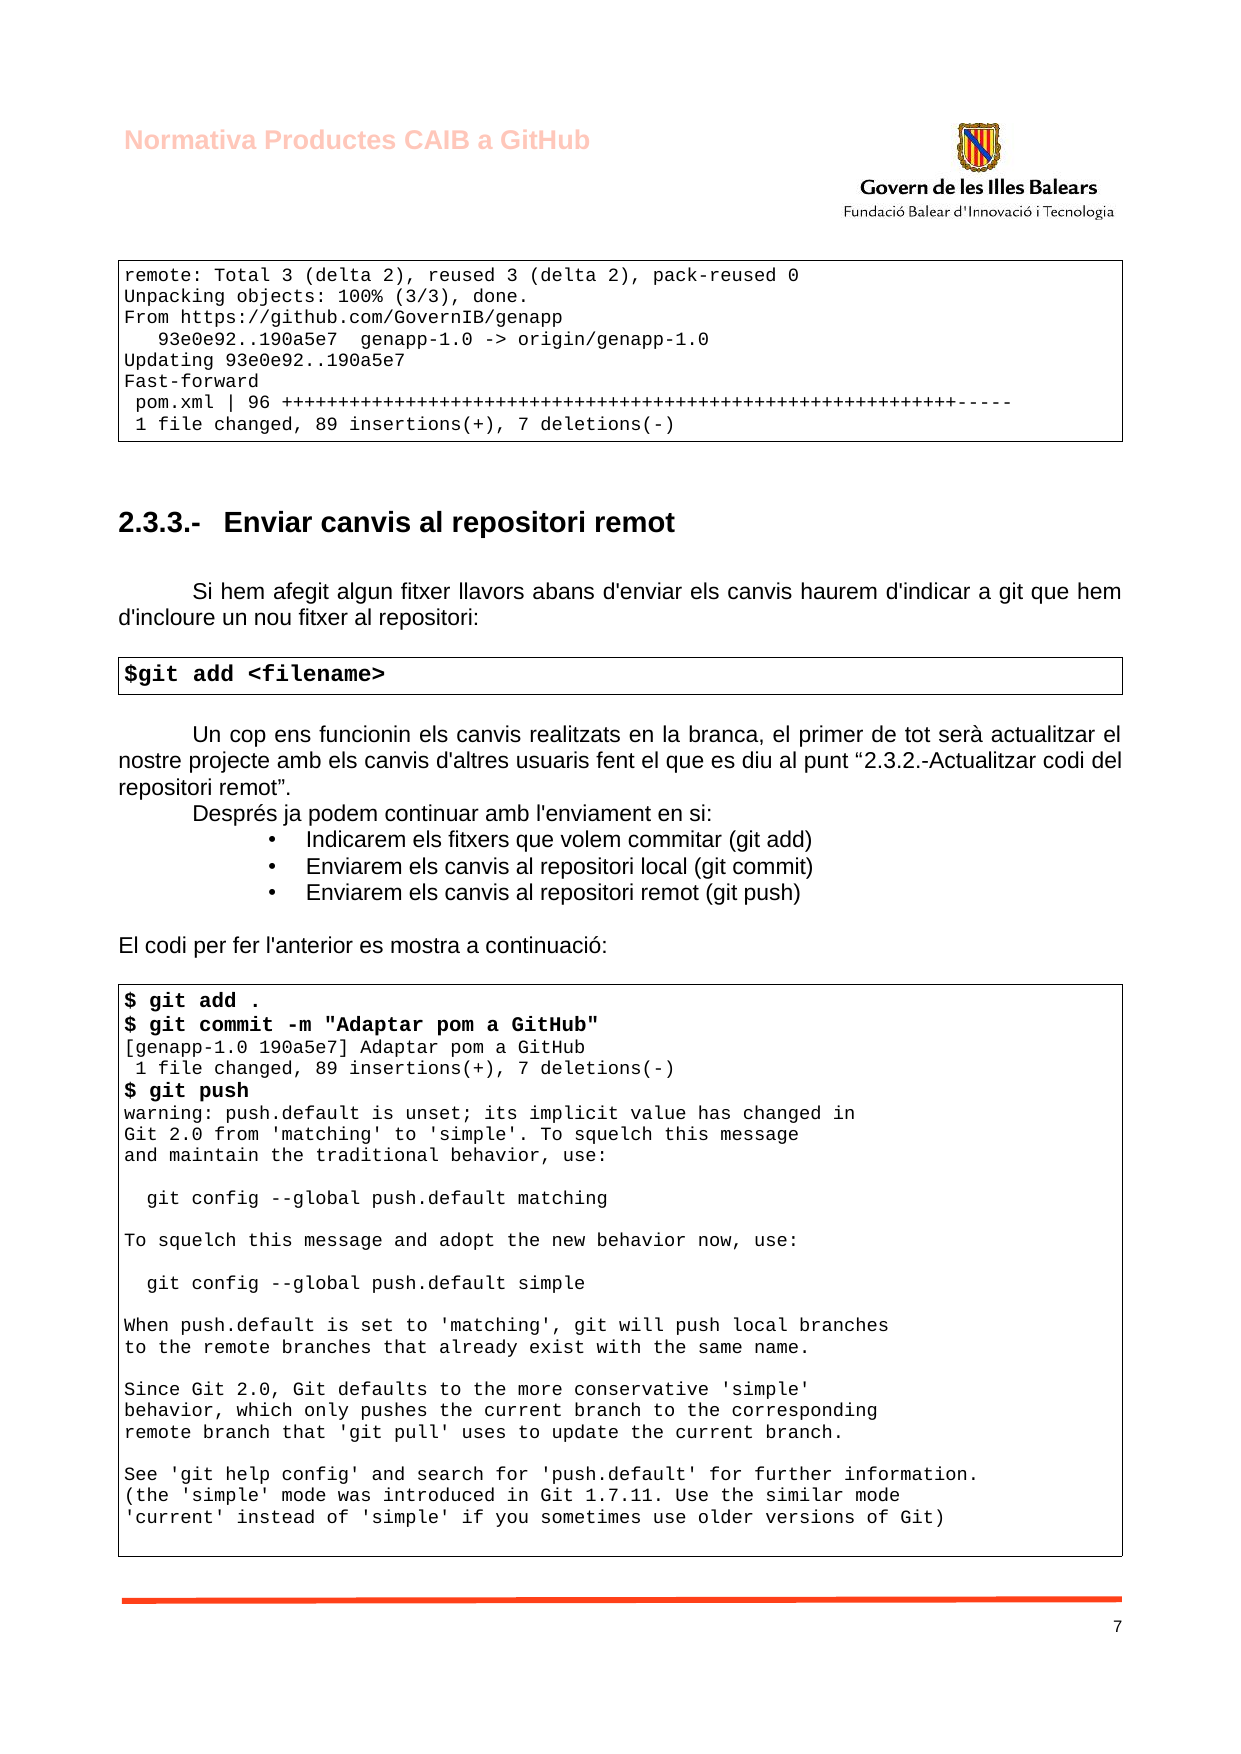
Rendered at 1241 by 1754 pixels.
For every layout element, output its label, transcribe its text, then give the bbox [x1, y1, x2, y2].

picture [840, 123, 1117, 220]
list Indicarem els fitxers que volem commitar (git add) [268, 826, 1122, 853]
table_header $ git add . $ git commit -m "Adaptar pom a GitHub" [genapp-1.0 190a5e7] Adaptar pom a GitHub 1 file changed, 89 insertions(+), 7 deletions(-) $ git push warning: push.default is unset; its implicit value has changed in Git 2.0 from 'matching' to 'simple'. To squelch this message and maintain the traditional behavior, use: git config --global push.default matching To squelch this message and adopt the new behavior now, use: git config --global push.default simple When push.default is set to 'matching', git will push local branches to the remote branches that already exist with the same name. Since Git 2.0, Git defaults to the more conservative 'simple' behavior, which only pushes the current branch to the corresponding remote branch that 'git pull' uses to update the current branch. See 'git help config' and search for 'push.default' for further information. (the 'simple' mode was introduced in Git 1.7.11. Use the similar mode 'current' instead of 'simple' if you sometimes use older versions of Git) [119, 985, 1122, 1556]
table_header remote: Total 3 (delta 2), reused 3 (delta 2), pack-reused 0 Unpacking objects: 100% (3/3), done. From https://github.com/GovernIB/genapp 93e0e92..190a5e7 genapp-1.0 -> origin/genapp-1.0 Updating 93e0e92..190a5e7 Fast-forward pom.xml | 96 ++++++++++++++++++++++++++++++++++++++++++++++++++++++++++++----- 1 file changed, 89 insertions(+), 7 deletions(-) [119, 261, 1122, 441]
list Enviarem els canvis al repositori remot (git push) [268, 879, 1122, 905]
text Un cop ens funcionin els canvis realitzats en la branca, el primer de tot serà actualitzar el nostre projecte amb els canvis d'altres usuaris fent el que es diu al punt “2.3.2Actualitzar codi del repositori remot”. [118, 721, 1122, 800]
text Si hem afegit algun fitxer llavors abans d'enviar els canvis haurem d'indicar a git que hem d'incloure un nou fitxer al repositori: [118, 578, 1122, 631]
list Enviarem els canvis al repositori local (git commit) [268, 853, 1122, 879]
text El codi per fer l'anterior es mostra a continuació: [118, 932, 1122, 958]
subtitle Enviar canvis al repositori remot [118, 505, 1122, 539]
text Després ja podem continuar amb l'enviament en si: [118, 800, 1122, 826]
table_header $git add <filename> [119, 658, 1122, 694]
